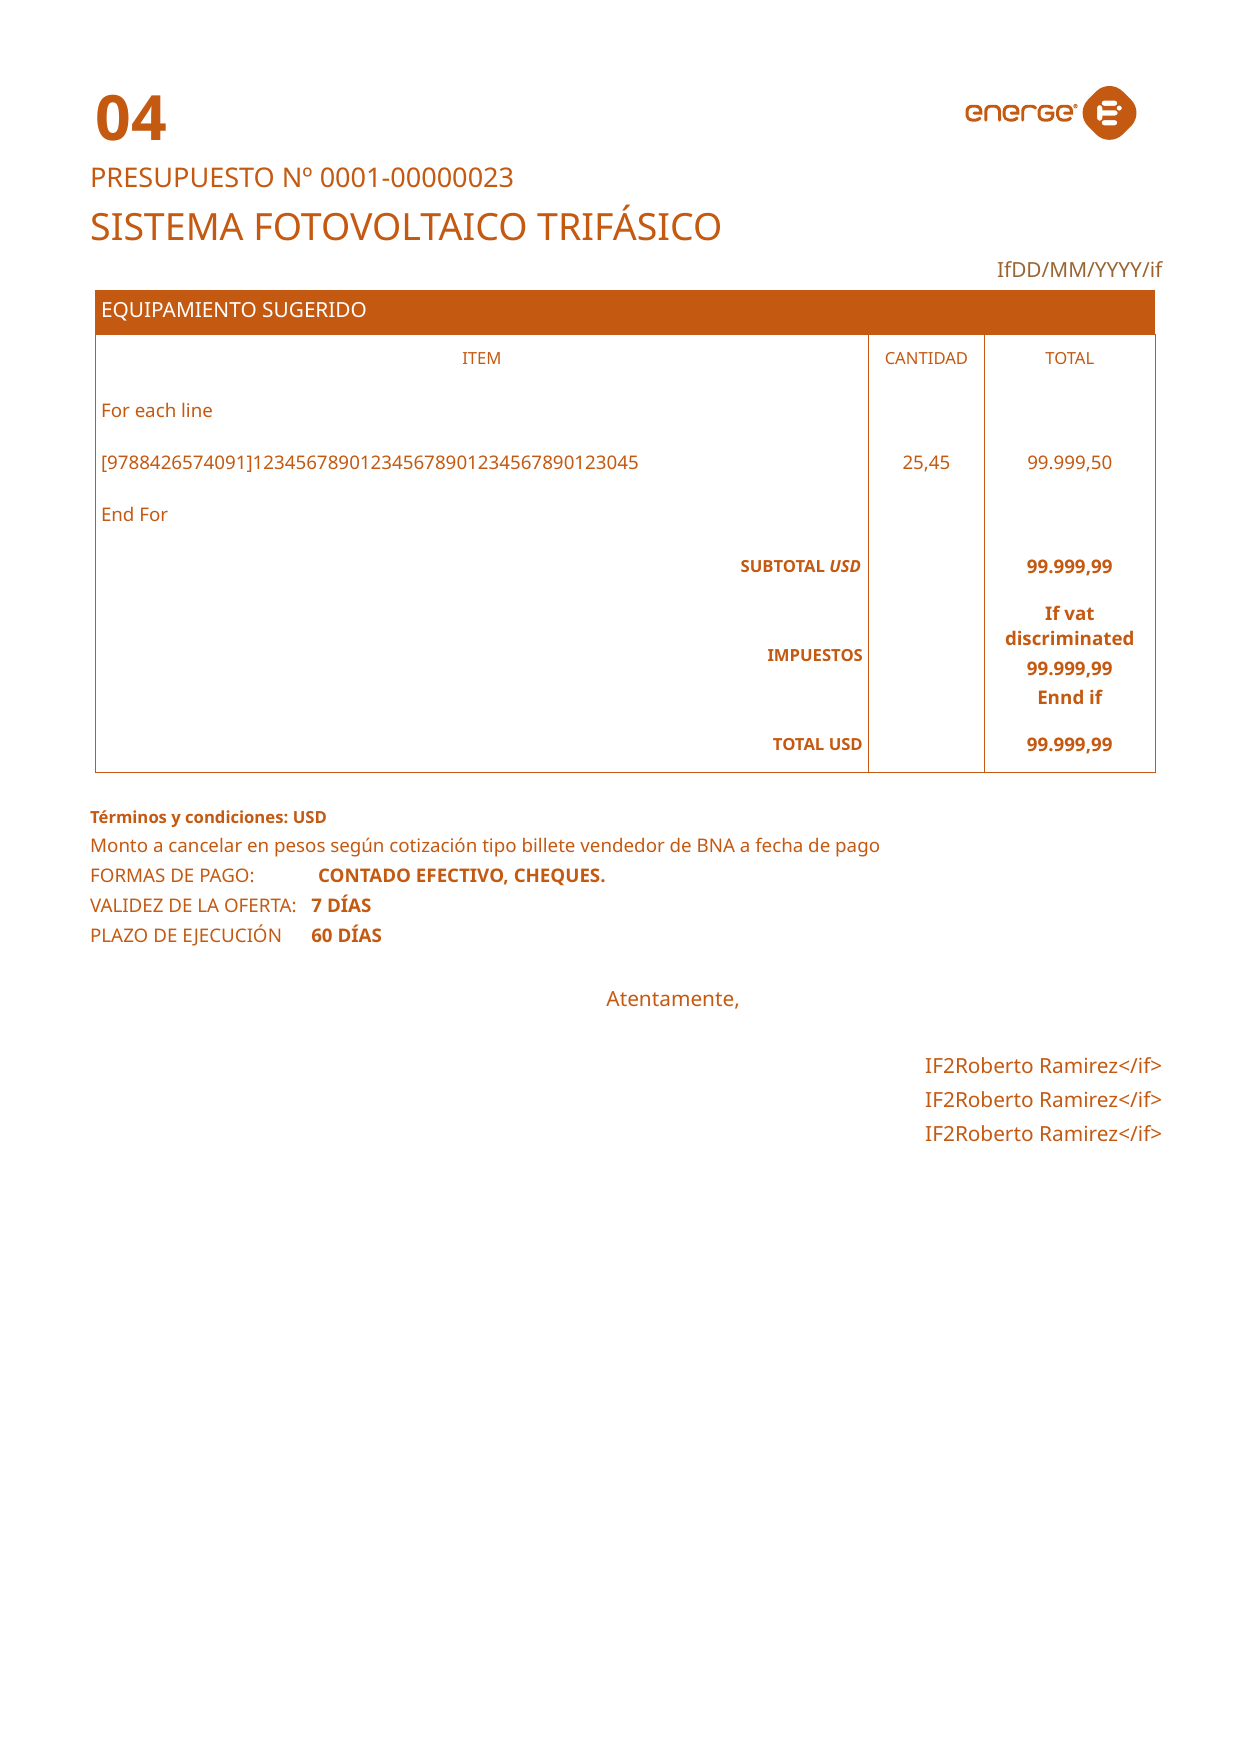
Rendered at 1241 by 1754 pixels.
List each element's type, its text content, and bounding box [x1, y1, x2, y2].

text PRESUPUESTO Nº 0001-00000023 [90, 159, 1162, 196]
table_cell [9788426574091]123456789012345678901234567890123045 [96, 438, 868, 490]
table_cell 25,45 [869, 438, 984, 490]
table_header [984, 290, 1155, 334]
table_header [868, 290, 984, 334]
text Términos y condiciones: USD [90, 805, 1162, 829]
table_cell [869, 542, 984, 594]
table_cell 99.999,99 [985, 542, 1155, 594]
table_cell End For [96, 490, 868, 542]
table_cell [869, 386, 984, 438]
table_cell If vat discriminated 99.999,99 Ennd if [985, 594, 1155, 720]
text IfDD/MM/YYYY/if [90, 255, 1162, 284]
table_cell ITEM [96, 335, 868, 386]
table_cell IMPUESTOS [96, 594, 868, 720]
text PLAZO DE EJECUCIÓN 60 DÍAS [90, 922, 1162, 947]
text IF2Roberto Ramirez</if> [90, 1049, 1162, 1079]
table_cell [869, 720, 984, 772]
table_cell TOTAL [985, 335, 1155, 386]
table_cell SUBTOTAL USD [96, 542, 868, 594]
text IF2Roberto Ramirez</if> [90, 1117, 1162, 1147]
text IF2Roberto Ramirez</if> [90, 1083, 1162, 1113]
text SISTEMA FOTOVOLTAICO TRIFÁSICO [90, 200, 1162, 251]
table_cell 99.999,99 [985, 720, 1155, 772]
table_cell TOTAL USD [96, 720, 868, 772]
table_cell For each line [96, 386, 868, 438]
text Monto a cancelar en pesos según cotización tipo billete vendedor de BNA a fecha de pago [90, 833, 1162, 858]
table_cell [869, 594, 984, 720]
text Atentamente, [606, 984, 1162, 1013]
text VALIDEZ DE LA OFERTA: 7 DÍAS [90, 892, 1162, 918]
table_cell [985, 386, 1155, 438]
table_cell 99.999,50 [985, 438, 1155, 490]
table_cell [985, 490, 1155, 542]
table_cell CANTIDAD [869, 335, 984, 386]
text FORMAS DE PAGO: CONTADO EFECTIVO, CHEQUES. [90, 862, 1162, 888]
table_header EQUIPAMIENTO SUGERIDO [95, 290, 868, 334]
table_cell [869, 490, 984, 542]
